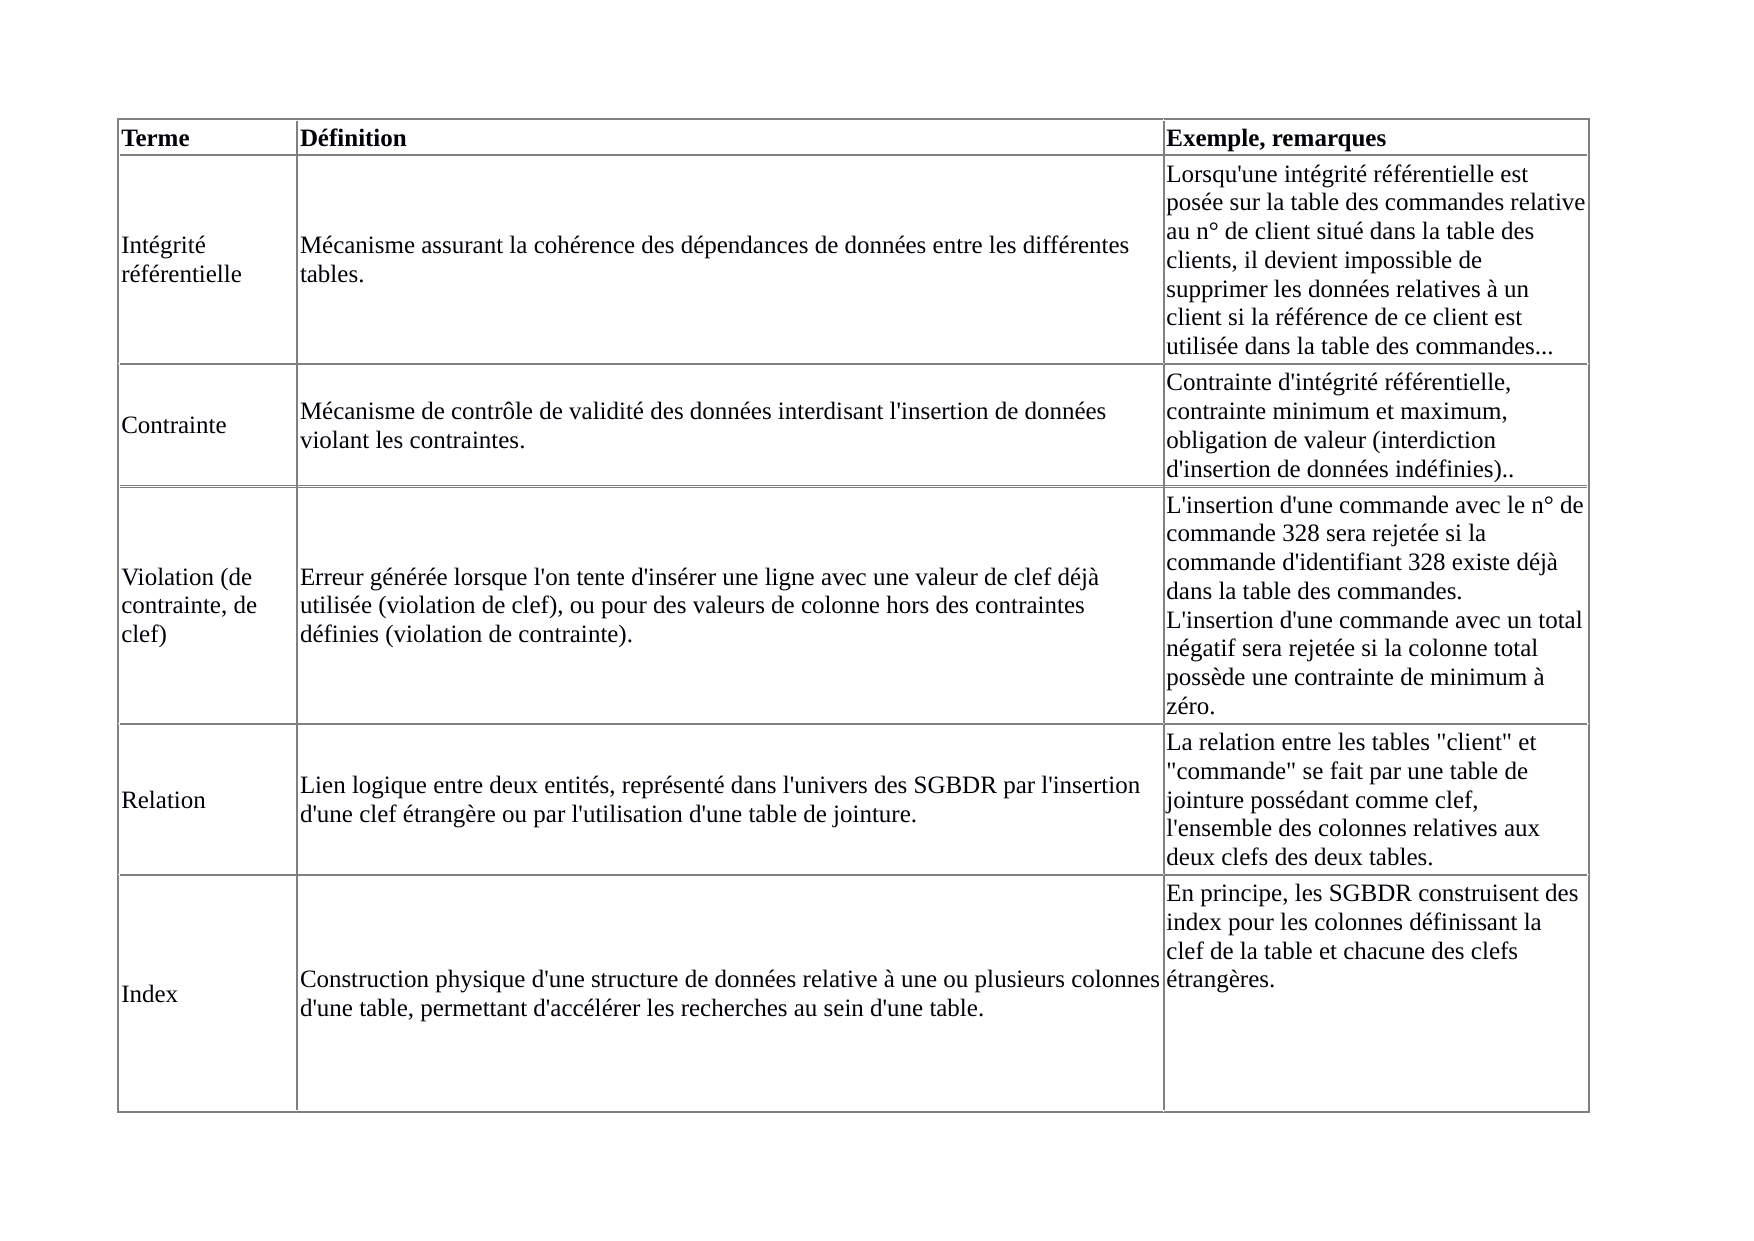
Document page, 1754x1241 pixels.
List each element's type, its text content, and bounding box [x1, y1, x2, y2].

table_cell Erreur générée lorsque l'on tente d'insérer une ligne avec une valeur de clef déjà utilisée (violation de clef), ou pour des valeurs de colonne hors des contraintes définies (violation de contrainte). [298, 488, 1163, 723]
table_cell Relation [119, 723, 296, 874]
table_cell Mécanisme assurant la cohérence des dépendances de données entre les différentes tables. [298, 156, 1163, 363]
table_cell Contrainte [119, 363, 296, 485]
table_cell Lien logique entre deux entités, représenté dans l'univers des SGBDR par l'insertion d'une clef étrangère ou par l'utilisation d'une table de jointure. [298, 725, 1163, 874]
table_cell Contrainte d'intégrité référentielle, contrainte minimum et maximum, obligation de valeur (interdiction d'insertion de données indéfinies).. [1165, 363, 1588, 485]
table_cell Définition [298, 120, 1163, 154]
table_cell Mécanisme de contrôle de validité des données interdisant l'insertion de données violant les contraintes. [298, 365, 1163, 485]
table_cell L'insertion d'une commande avec le n° de commande 328 sera rejetée si la commande d'identifiant 328 existe déjà dans la table des commandes. L'insertion d'une commande avec un total négatif sera rejetée si la colonne total possède une contrainte de minimum à zéro. [1165, 485, 1588, 723]
table_cell Terme [119, 120, 296, 154]
table_cell Index [118, 874, 297, 1111]
table_cell Exemple, remarques [1165, 120, 1588, 154]
table_cell Lorsqu'une intégrité référentielle est posée sur la table des commandes relative au n° de client situé dans la table des clients, il devient impossible de supprimer les données relatives à un client si la référence de ce client est utilisée dans la table des commandes... [1165, 154, 1588, 363]
table_cell Violation (de contrainte, de clef) [119, 485, 296, 723]
table_cell En principe, les SGBDR construisent des index pour les colonnes définissant la clef de la table et chacune des clefs étrangères. [1164, 874, 1588, 1111]
table_cell Intégrité référentielle [119, 154, 296, 363]
table_cell La relation entre les tables "client" et "commande" se fait par une table de jointure possédant comme clef, l'ensemble des colonnes relatives aux deux clefs des deux tables. [1165, 723, 1588, 874]
table_cell Construction physique d'une structure de données relative à une ou plusieurs colonnes d'une table, permettant d'accélérer les recherches au sein d'une table. [297, 876, 1163, 1111]
